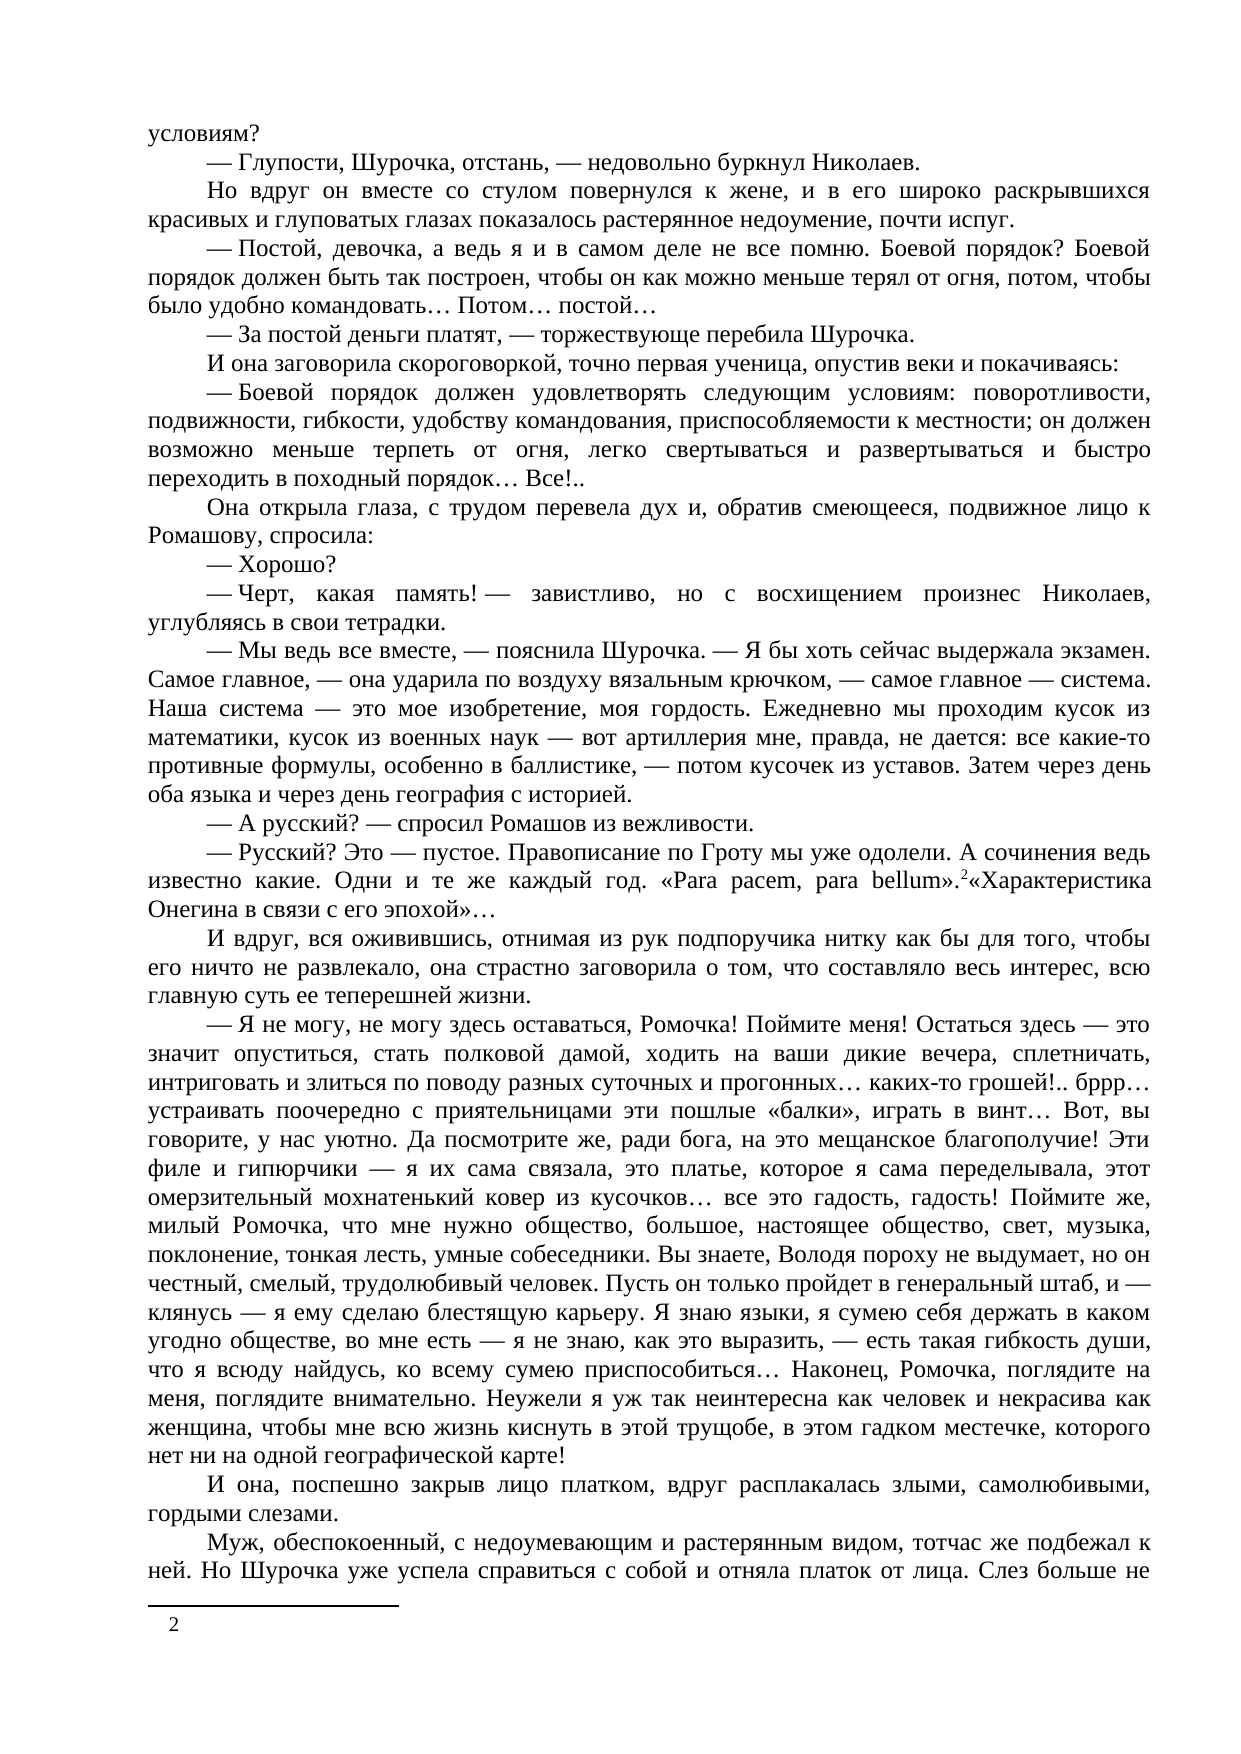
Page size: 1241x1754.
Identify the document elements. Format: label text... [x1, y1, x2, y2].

text И вдруг, вся оживившись, отнимая из рук подпоручика нитку как бы для того, чтобы его ничто не развлекало, она страстно заговорила о том, что составляло весь интерес, всю главную суть ее теперешней жизни. [148, 923, 1152, 1009]
text — Хорошо? [148, 549, 1152, 578]
text — Я не могу, не могу здесь оставаться, Ромочка! Поймите меня! Остаться здесь — это значит опуститься, стать полковой дамой, ходить на ваши дикие вечера, сплетничать, интриговать и злиться по поводу разных суточных и прогонных… каких-то грошей!.. бррр… устраивать поочередно с приятельницами эти пошлые «балки», играть в винт… Вот, вы говорите, у нас уютно. Да посмотрите же, ради бога, на это мещанское благополучие! Эти филе и гипюрчики — я их сама связала, это платье, которое я сама переделывала, этот омерзительный мохнатенький ковер из кусочков… все это гадость, гадость! Поймите же, милый Ромочка, что мне нужно общество, большое, настоящее общество, свет, музыка, поклонение, тонкая лесть, умные собеседники. Вы знаете, Володя пороху не выдумает, но он честный, смелый, трудолюбивый человек. Пусть он только пройдет в генеральный штаб, и — клянусь — я ему сделаю блестящую карьеру. Я знаю языки, я сумею себя держать в каком угодно обществе, во мне есть — я не знаю, как это выразить, — есть такая гибкость души, что я всюду найдусь, ко всему сумею приспособиться… Наконец, Ромочка, поглядите на меня, поглядите внимательно. Неужели я уж так неинтересна как человек и некрасива как женщина, чтобы мне всю жизнь киснуть в этой трущобе, в этом гадком местечке, которого нет ни на одной географической карте! [148, 1009, 1152, 1469]
text — Глупости, Шурочка, отстань, — недовольно буркнул Николаев. [148, 147, 1152, 176]
text И она, поспешно закрыв лицо платком, вдруг расплакалась злыми, самолюбивыми, гордыми слезами. [148, 1469, 1152, 1527]
text — Мы ведь все вместе, — пояснила Шурочка. — Я бы хоть сейчас выдержала экзамен. Самое главное, — она ударила по воздуху вязальным крючком, — самое главное — система. Наша система — это мое изобретение, моя гордость. Ежедневно мы проходим кусок из математики, кусок из военных наук — вот артиллерия мне, правда, не дается: все какие-то противные формулы, особенно в баллистике, — потом кусочек из уставов. Затем через день оба языка и через день география с историей. [148, 636, 1152, 808]
text И она заговорила скороговоркой, точно первая ученица, опустив веки и покачиваясь: [148, 348, 1152, 377]
text условиям? [148, 118, 1152, 147]
text Муж, обеспокоенный, с недоумевающим и растерянным видом, тотчас же подбежал к ней. Но Шурочка уже успела справиться с собой и отняла платок от лица. Слез больше не [148, 1527, 1152, 1584]
text — Черт, какая память! — завистливо, но с восхищением произнес Николаев, углубляясь в свои тетрадки. [148, 578, 1152, 636]
text — За постой деньги платят, — торжествующе перебила Шурочка. [148, 319, 1152, 348]
text — Постой, девочка, а ведь я и в самом деле не все помню. Боевой порядок? Боевой порядок должен быть так построен, чтобы он как можно меньше терял от огня, потом, чтобы было удобно командовать… Потом… постой… [148, 233, 1152, 319]
text Но вдруг он вместе со стулом повернулся к жене, и в его широко раскрывшихся красивых и глуповатых глазах показалось растерянное недоумение, почти испуг. [148, 176, 1152, 233]
text — А русский? — спросил Ромашов из вежливости. [148, 808, 1152, 837]
text — Русский? Это — пустое. Правописание по Гроту мы уже одолели. А сочинения ведь известно какие. Одни и те же каждый год. «Para pacem, para bellum».«Характеристика Онегина в связи с его эпохой»… [148, 837, 1152, 923]
text — Боевой порядок должен удовлетворять следующим условиям: поворотливости, подвижности, гибкости, удобству командования, приспособляемости к местности; он должен возможно меньше терпеть от огня, легко свертываться и развертываться и быстро переходить в походный порядок… Все!.. [148, 377, 1152, 492]
text Она открыла глаза, с трудом перевела дух и, обратив смеющееся, подвижное лицо к Ромашову, спросила: [148, 492, 1152, 549]
